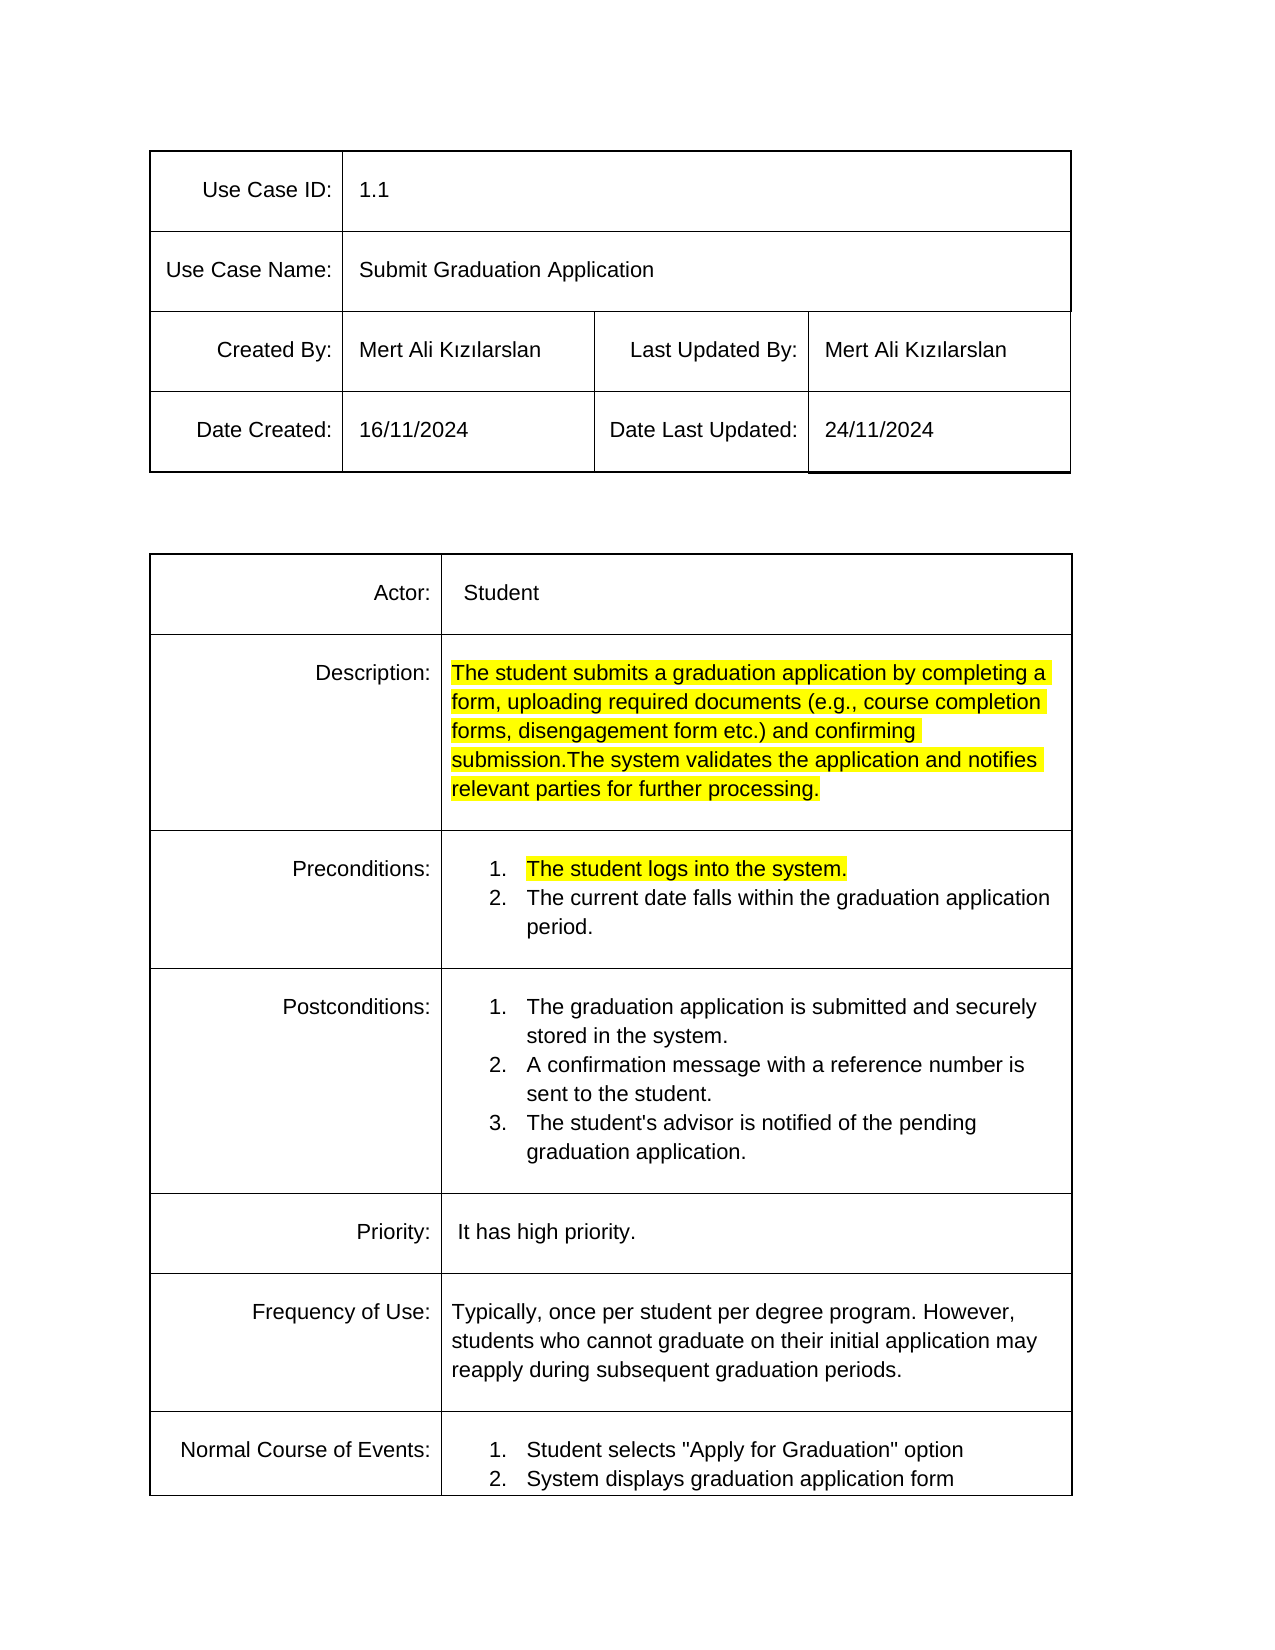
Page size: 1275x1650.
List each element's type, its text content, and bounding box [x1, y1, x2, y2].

table_cell Use Case Name: [151, 232, 342, 311]
table_header Actor: [151, 555, 441, 634]
table_cell Date Created: [151, 392, 342, 471]
table_header Student [442, 555, 1071, 634]
table_cell Normal Course of Events: [151, 1412, 441, 1494]
table_cell 24/11/2024 [809, 392, 1070, 471]
table_cell The student logs into the system. The current date falls within the graduation application period. [442, 831, 1071, 968]
table_cell Frequency of Use: [151, 1274, 441, 1411]
table_header 1.1 [343, 152, 1070, 231]
table_cell Preconditions: [151, 831, 441, 968]
table_cell 16/11/2024 [343, 392, 594, 471]
table_cell Description: [151, 635, 441, 830]
table_cell The student submits a graduation application by completing a form, uploading required documents (e.g., course completion forms, disengagement form etc.) and confirming submission.The system validates the application and notifies relevant parties for further processing. [442, 635, 1071, 830]
table_cell Student selects "Apply for Graduation" option System displays graduation application form Student fills in required information Student uploads any required documents (e.g., course completion forms, disengagement form etc.) System validates all required fields Student confirms submission System saves application and generates confirmation number System notifies the advisor about the pending application for review. [442, 1412, 1071, 1494]
table_cell It has high priority. [442, 1194, 1071, 1273]
table_cell Mert Ali Kızılarslan [343, 312, 594, 391]
table_cell Created By: [151, 312, 342, 391]
table_cell Date Last Updated: [595, 392, 808, 471]
table_cell Last Updated By: [595, 312, 808, 391]
table_header Use Case ID: [151, 152, 342, 231]
table_cell Priority: [151, 1194, 441, 1273]
table_cell Mert Ali Kızılarslan [809, 312, 1070, 391]
table_cell Submit Graduation Application [343, 232, 1070, 311]
table_cell The graduation application is submitted and securely stored in the system. A confirmation message with a reference number is sent to the student. The student's advisor is notified of the pending graduation application. [442, 969, 1071, 1193]
table_cell Postconditions: [151, 969, 441, 1193]
table_cell Typically, once per student per degree program. However, students who cannot graduate on their initial application may reapply during subsequent graduation periods. [442, 1274, 1071, 1411]
